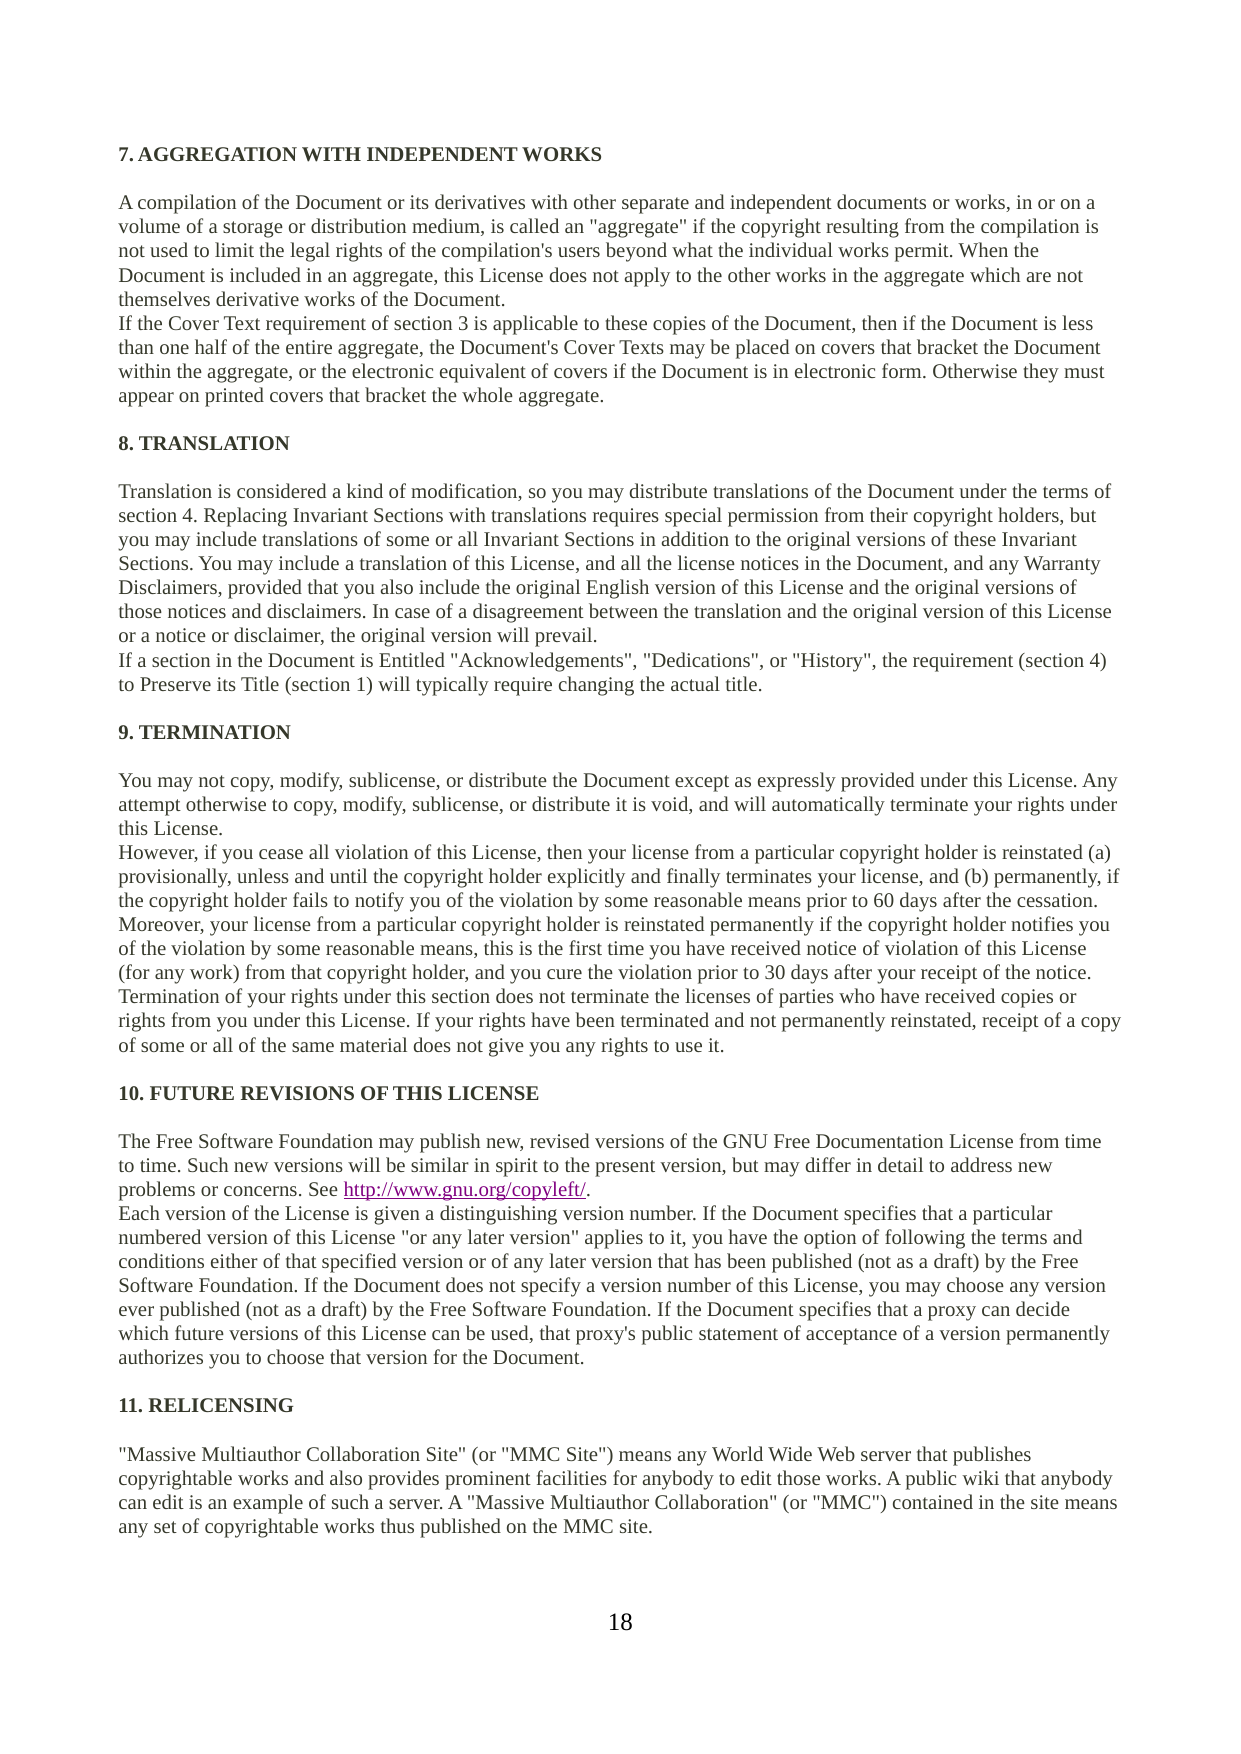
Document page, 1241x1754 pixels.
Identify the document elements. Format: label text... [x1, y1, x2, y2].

subtitle 8. TRANSLATION [118, 431, 1122, 455]
text However, if you cease all violation of this License, then your license from a particular copyright holder is reinstated (a) provisionally, unless and until the copyright holder explicitly and finally terminates your license, and (b) permanently, if the copyright holder fails to notify you of the violation by some reasonable means prior to 60 days after the cessation. [118, 840, 1122, 912]
text You may not copy, modify, sublicense, or distribute the Document except as expressly provided under this License. Any attempt otherwise to copy, modify, sublicense, or distribute it is void, and will automatically terminate your rights under this License. [118, 768, 1122, 840]
text Translation is considered a kind of modification, so you may distribute translations of the Document under the terms of section 4. Replacing Invariant Sections with translations requires special permission from their copyright holders, but you may include translations of some or all Invariant Sections in addition to the original versions of these Invariant Sections. You may include a translation of this License, and all the license notices in the Document, and any Warranty Disclaimers, provided that you also include the original English version of this License and the original versions of those notices and disclaimers. In case of a disagreement between the translation and the original version of this License or a notice or disclaimer, the original version will prevail. [118, 479, 1122, 647]
text A compilation of the Document or its derivatives with other separate and independent documents or works, in or on a volume of a storage or distribution medium, is called an "aggregate" if the copyright resulting from the compilation is not used to limit the legal rights of the compilation's users beyond what the individual works permit. When the Document is included in an aggregate, this License does not apply to the other works in the aggregate which are not themselves derivative works of the Document. [118, 190, 1122, 311]
text Each version of the License is given a distinguishing version number. If the Document specifies that a particular numbered version of this License "or any later version" applies to it, you have the option of following the terms and conditions either of that specified version or of any later version that has been published (not as a draft) by the Free Software Foundation. If the Document does not specify a version number of this License, you may choose any version ever published (not as a draft) by the Free Software Foundation. If the Document specifies that a proxy can decide which future versions of this License can be used, that proxy's public statement of acceptance of a version permanently authorizes you to choose that version for the Document. [118, 1201, 1122, 1369]
text "Massive Multiauthor Collaboration Site" (or "MMC Site") means any World Wide Web server that publishes copyrightable works and also provides prominent facilities for anybody to edit those works. A public wiki that anybody can edit is an example of such a server. A "Massive Multiauthor Collaboration" (or "MMC") contained in the site means any set of copyrightable works thus published on the MMC site. [118, 1442, 1122, 1538]
subtitle 9. TERMINATION [118, 720, 1122, 744]
subtitle 11. RELICENSING [118, 1393, 1122, 1417]
text Moreover, your license from a particular copyright holder is reinstated permanently if the copyright holder notifies you of the violation by some reasonable means, this is the first time you have received notice of violation of this License (for any work) from that copyright holder, and you cure the violation prior to 30 days after your receipt of the notice. [118, 912, 1122, 984]
subtitle 10. FUTURE REVISIONS OF THIS LICENSE [118, 1081, 1122, 1105]
text If a section in the Document is Entitled "Acknowledgements", "Dedications", or "History", the requirement (section 4) to Preserve its Title (section 1) will typically require changing the actual title. [118, 647, 1122, 696]
text If the Cover Text requirement of section 3 is applicable to these copies of the Document, then if the Document is less than one half of the entire aggregate, the Document's Cover Texts may be placed on covers that bracket the Document within the aggregate, or the electronic equivalent of covers if the Document is in electronic form. Otherwise they must appear on printed covers that bracket the whole aggregate. [118, 311, 1122, 407]
subtitle 7. AGGREGATION WITH INDEPENDENT WORKS [118, 142, 1122, 166]
text Termination of your rights under this section does not terminate the licenses of parties who have received copies or rights from you under this License. If your rights have been terminated and not permanently reinstated, receipt of a copy of some or all of the same material does not give you any rights to use it. [118, 984, 1122, 1057]
text The Free Software Foundation may publish new, revised versions of the GNU Free Documentation License from time to time. Such new versions will be similar in spirit to the present version, but may differ in detail to address new problems or concerns. See http://www.gnu.org/copyleft/. [118, 1129, 1122, 1201]
